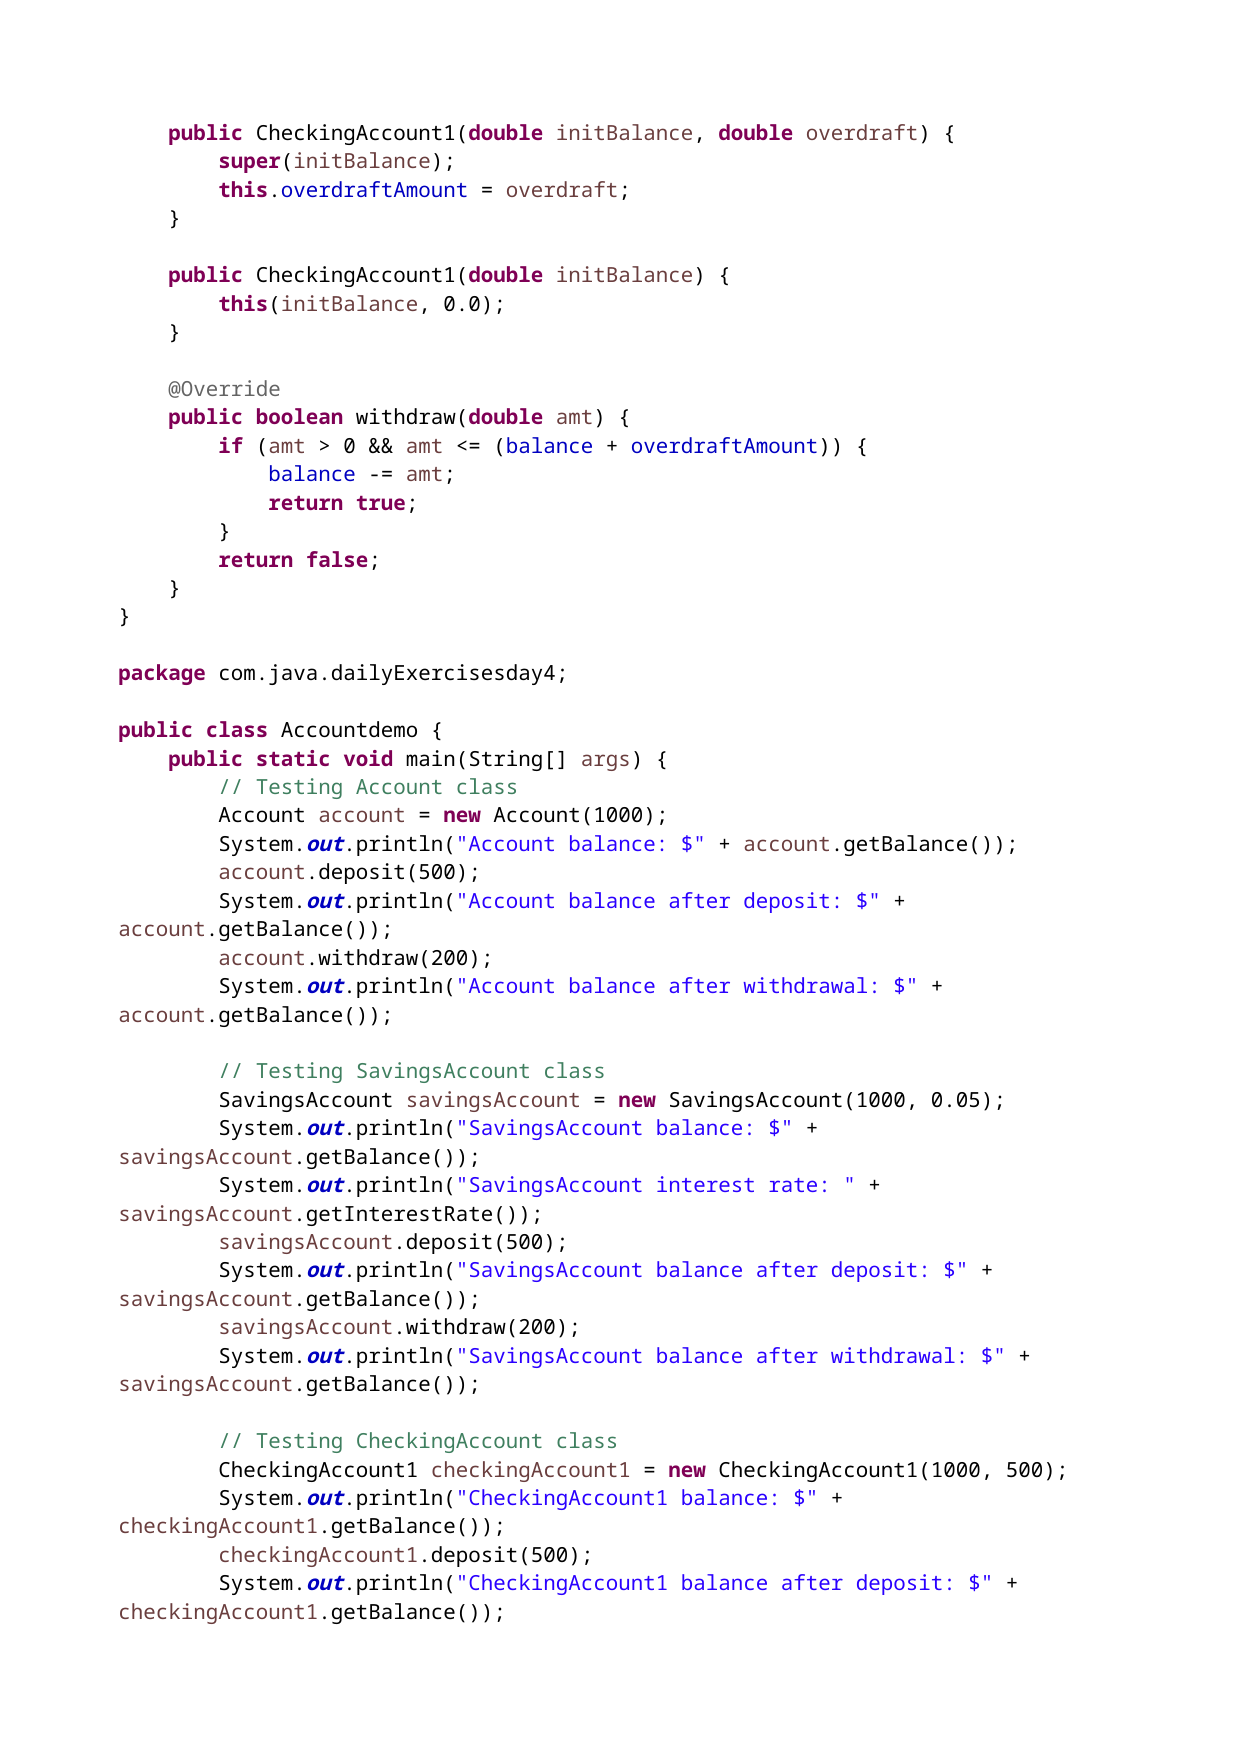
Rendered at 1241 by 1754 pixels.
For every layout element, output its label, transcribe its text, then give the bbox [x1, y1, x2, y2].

text } [118, 516, 1122, 545]
text // Testing Account class [118, 772, 1122, 801]
text } [118, 573, 1122, 602]
text System.out.println("SavingsAccount balance: $" + savingsAccount.getBalance()); [118, 1113, 1122, 1170]
text System.out.println("Account balance after deposit: $" + account.getBalance()); [118, 886, 1122, 943]
text public CheckingAccount1(double initBalance, double overdraft) { [118, 118, 1122, 147]
text if (amt > 0 && amt <= (balance + overdraftAmount)) { [118, 431, 1122, 459]
text System.out.println("CheckingAccount1 balance: $" + checkingAccount1.getBalance()); [118, 1483, 1122, 1540]
text public static void main(String[] args) { [118, 744, 1122, 772]
text package com.java.dailyExercisesday4; [118, 658, 1122, 687]
text System.out.println("CheckingAccount1 balance after deposit: $" + checkingAccount1.getBalance()); [118, 1568, 1122, 1625]
text System.out.println("Account balance after withdrawal: $" + account.getBalance()); [118, 971, 1122, 1028]
text savingsAccount.withdraw(200); [118, 1312, 1122, 1341]
text public CheckingAccount1(double initBalance) { [118, 260, 1122, 289]
text System.out.println("SavingsAccount interest rate: " + savingsAccount.getInterestRate()); [118, 1170, 1122, 1227]
text public boolean withdraw(double amt) { [118, 402, 1122, 431]
text savingsAccount.deposit(500); [118, 1227, 1122, 1256]
text super(initBalance); [118, 147, 1122, 175]
text } [118, 602, 1122, 630]
text return false; [118, 545, 1122, 573]
text return true; [118, 488, 1122, 516]
text Account account = new Account(1000); [118, 801, 1122, 829]
text CheckingAccount1 checkingAccount1 = new CheckingAccount1(1000, 500); [118, 1455, 1122, 1483]
text System.out.println("SavingsAccount balance after deposit: $" + savingsAccount.getBalance()); [118, 1256, 1122, 1312]
text balance -= amt; [118, 459, 1122, 488]
text checkingAccount1.deposit(500); [118, 1540, 1122, 1568]
text System.out.println("Account balance: $" + account.getBalance()); [118, 829, 1122, 857]
text System.out.println("SavingsAccount balance after withdrawal: $" + savingsAccount.getBalance()); [118, 1341, 1122, 1398]
text this.overdraftAmount = overdraft; [118, 175, 1122, 203]
text @Override [118, 374, 1122, 402]
text } [118, 203, 1122, 232]
text this(initBalance, 0.0); [118, 289, 1122, 317]
text // Testing SavingsAccount class [118, 1057, 1122, 1085]
text // Testing CheckingAccount class [118, 1426, 1122, 1455]
text } [118, 317, 1122, 346]
text SavingsAccount savingsAccount = new SavingsAccount(1000, 0.05); [118, 1085, 1122, 1113]
text account.withdraw(200); [118, 943, 1122, 971]
text public class Accountdemo { [118, 715, 1122, 744]
text account.deposit(500); [118, 857, 1122, 886]
